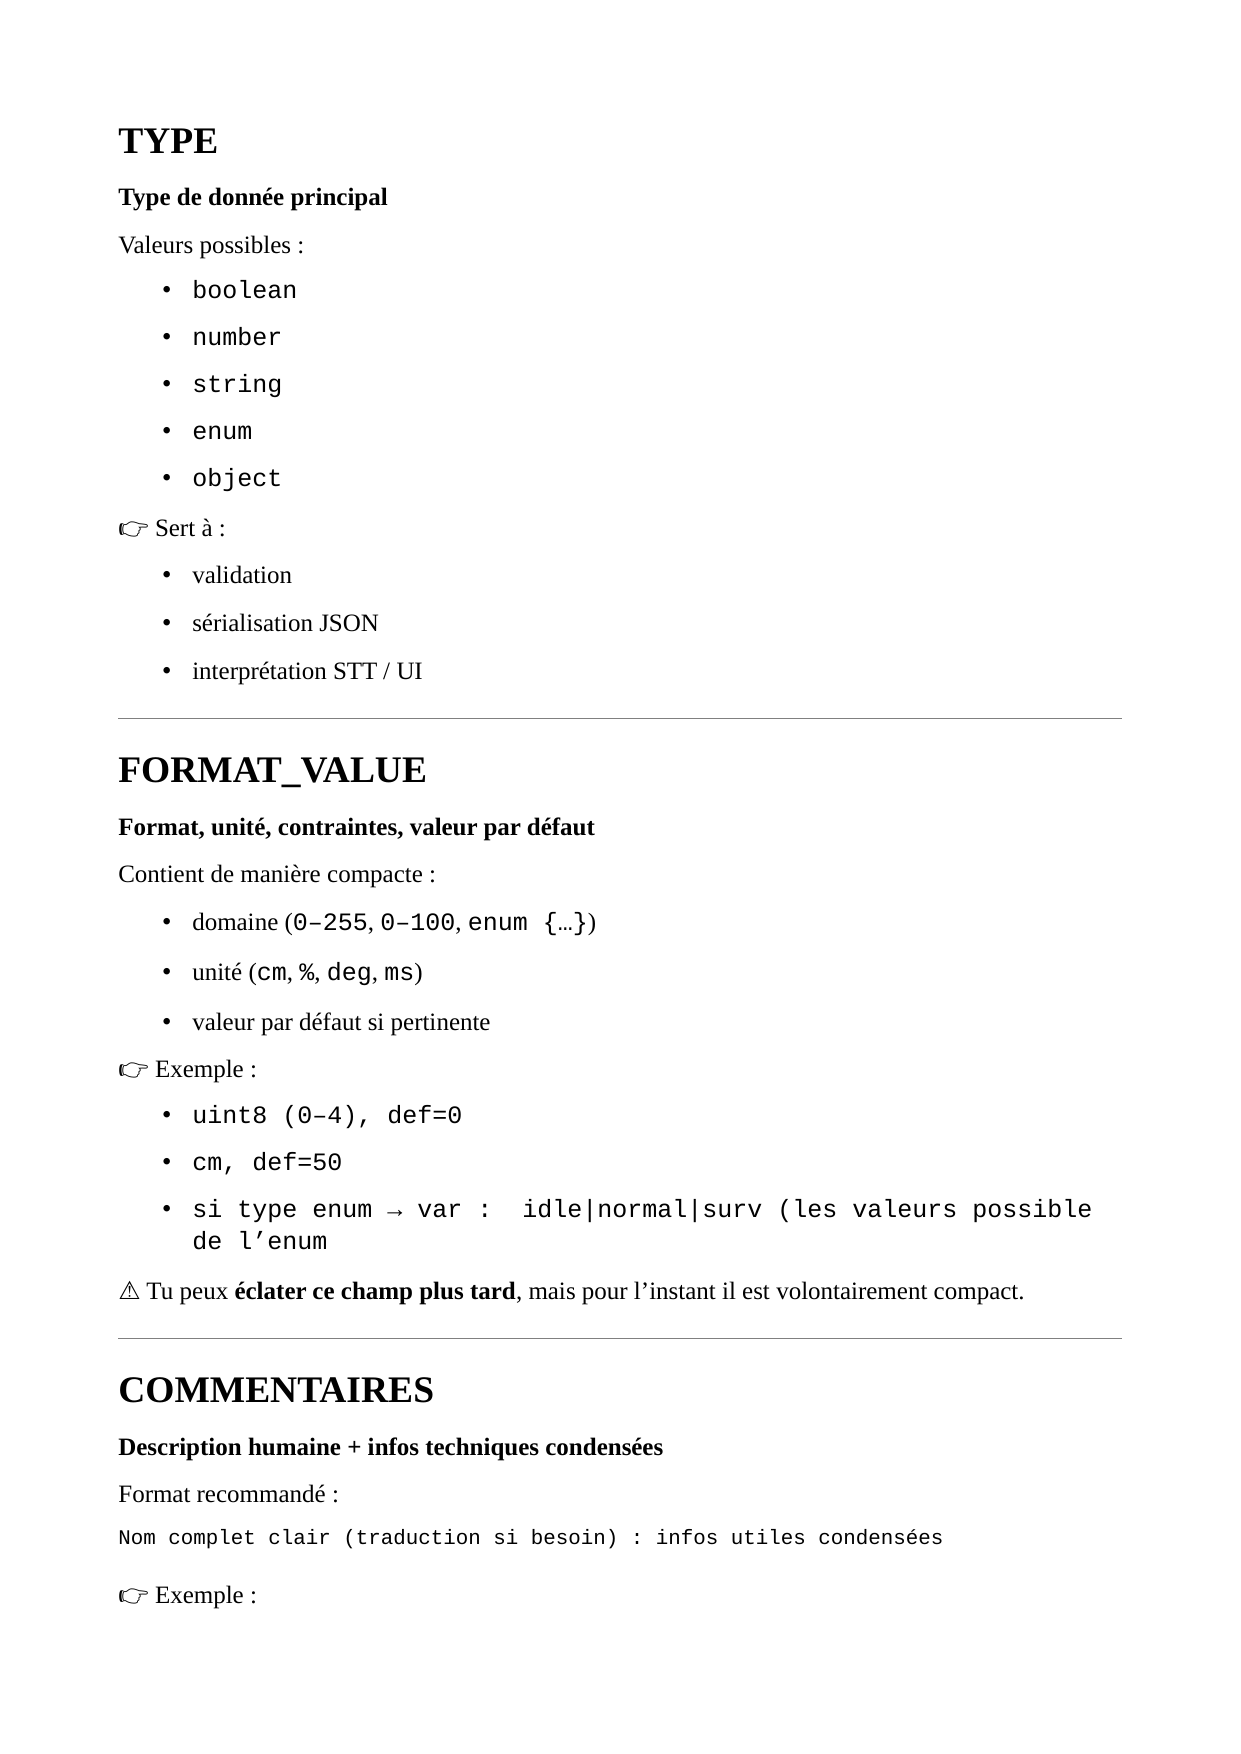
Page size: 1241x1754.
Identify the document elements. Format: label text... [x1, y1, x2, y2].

text Nom complet clair (traduction si besoin) : infos utiles condensées [118, 1527, 1122, 1551]
list object [162, 466, 1122, 494]
list unité (cm, %, deg, ms) [162, 957, 1122, 988]
text Description humaine + infos techniques condensées [118, 1432, 1122, 1461]
list domaine (0–255, 0–100, enum {…}) [162, 907, 1122, 938]
list validation [162, 561, 1122, 589]
text Format, unité, contraintes, valeur par défaut [118, 812, 1122, 841]
text 👉 Sert à : [118, 513, 1122, 542]
text 👉 Exemple : [118, 1580, 1122, 1609]
subtitle TYPE [118, 118, 1122, 161]
subtitle COMMENTAIRES [118, 1368, 1122, 1411]
list number [162, 324, 1122, 353]
list si type enum → var : idle|normal|surv (les valeurs possible de l’enum [162, 1196, 1122, 1257]
list string [162, 372, 1122, 400]
list boolean [162, 277, 1122, 306]
subtitle FORMAT_VALUE [118, 748, 1122, 791]
text 👉 Exemple : [118, 1054, 1122, 1083]
list interprétation STT / UI [162, 656, 1122, 684]
text Valeurs possibles : [118, 230, 1122, 259]
list sérialisation JSON [162, 608, 1122, 637]
text ⚠️ Tu peux éclater ce champ plus tard, mais pour l’instant il est volontairement compact. [118, 1276, 1122, 1305]
list valeur par défaut si pertinente [162, 1007, 1122, 1036]
list cm, def=50 [162, 1149, 1122, 1178]
list uint8 (0–4), def=0 [162, 1102, 1122, 1131]
text Format recommandé : [118, 1479, 1122, 1508]
list enum [162, 419, 1122, 447]
text Type de donnée principal [118, 182, 1122, 211]
text Contient de manière compacte : [118, 859, 1122, 888]
